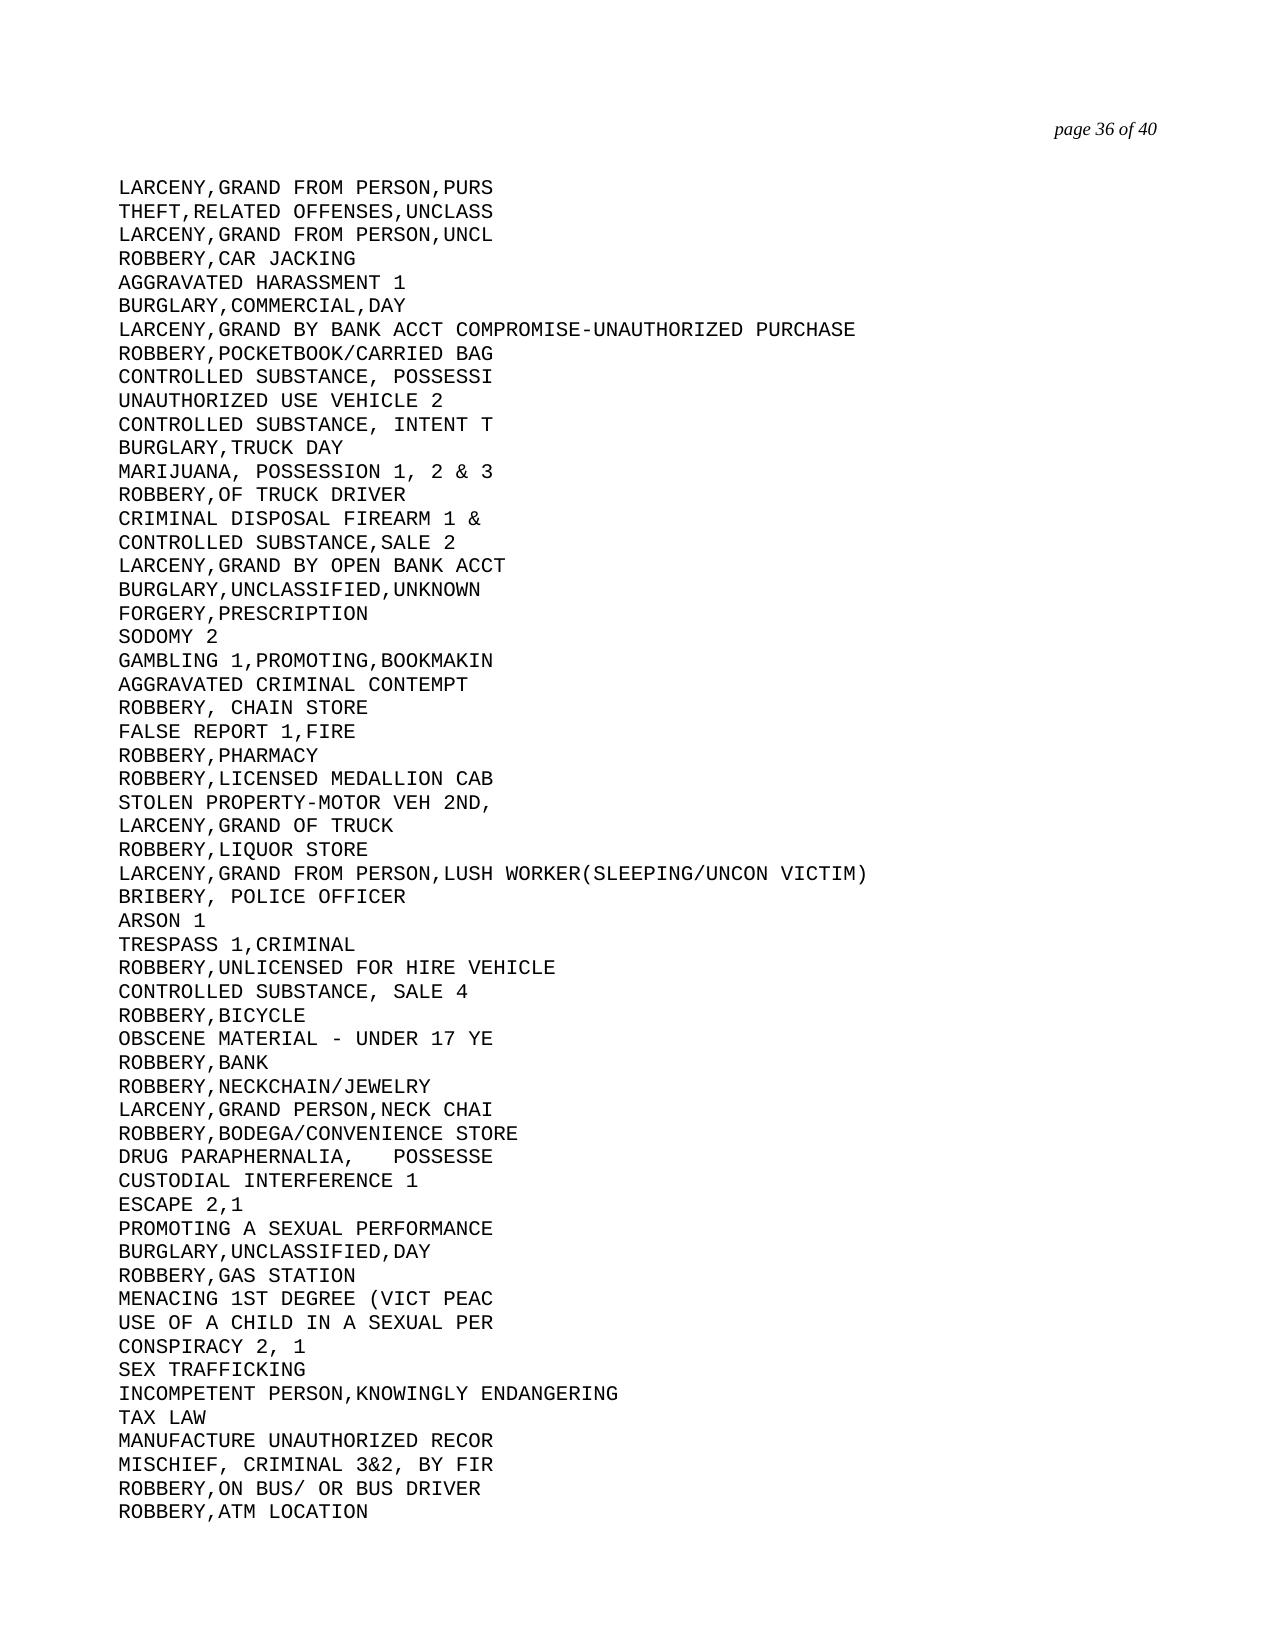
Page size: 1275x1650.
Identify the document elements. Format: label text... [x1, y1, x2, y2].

text ESCAPE 2,1 [118, 1194, 1157, 1217]
text LARCENY,GRAND FROM PERSON,PURS [118, 177, 1157, 201]
text CONTROLLED SUBSTANCE, POSSESSI [118, 366, 1157, 390]
text LARCENY,GRAND FROM PERSON,LUSH WORKER(SLEEPING/UNCON VICTIM) [118, 863, 1157, 886]
text THEFT,RELATED OFFENSES,UNCLASS [118, 201, 1157, 224]
text ROBBERY,BODEGA/CONVENIENCE STORE [118, 1123, 1157, 1147]
text FORGERY,PRESCRIPTION [118, 603, 1157, 626]
text CONSPIRACY 2, 1 [118, 1336, 1157, 1359]
text DRUG PARAPHERNALIA, POSSESSE [118, 1147, 1157, 1170]
text ROBBERY,ON BUS/ OR BUS DRIVER [118, 1478, 1157, 1501]
text ROBBERY,BICYCLE [118, 1005, 1157, 1028]
text TRESPASS 1,CRIMINAL [118, 934, 1157, 957]
text CONTROLLED SUBSTANCE, SALE 4 [118, 981, 1157, 1005]
text FALSE REPORT 1,FIRE [118, 721, 1157, 744]
text ROBBERY,NECKCHAIN/JEWELRY [118, 1076, 1157, 1099]
text BRIBERY, POLICE OFFICER [118, 886, 1157, 910]
text CUSTODIAL INTERFERENCE 1 [118, 1170, 1157, 1194]
text ROBBERY,UNLICENSED FOR HIRE VEHICLE [118, 957, 1157, 981]
text MARIJUANA, POSSESSION 1, 2 & 3 [118, 461, 1157, 484]
text GAMBLING 1,PROMOTING,BOOKMAKIN [118, 650, 1157, 674]
text MISCHIEF, CRIMINAL 3&2, BY FIR [118, 1454, 1157, 1478]
text LARCENY,GRAND OF TRUCK [118, 816, 1157, 839]
text ROBBERY,POCKETBOOK/CARRIED BAG [118, 343, 1157, 366]
text ROBBERY,GAS STATION [118, 1265, 1157, 1288]
text BURGLARY,TRUCK DAY [118, 437, 1157, 461]
text ROBBERY,OF TRUCK DRIVER [118, 484, 1157, 508]
text BURGLARY,UNCLASSIFIED,UNKNOWN [118, 579, 1157, 603]
text UNAUTHORIZED USE VEHICLE 2 [118, 390, 1157, 413]
text USE OF A CHILD IN A SEXUAL PER [118, 1312, 1157, 1336]
text LARCENY,GRAND BY BANK ACCT COMPROMISE-UNAUTHORIZED PURCHASE [118, 319, 1157, 343]
text CONTROLLED SUBSTANCE,SALE 2 [118, 532, 1157, 555]
text CONTROLLED SUBSTANCE, INTENT T [118, 413, 1157, 437]
text PROMOTING A SEXUAL PERFORMANCE [118, 1217, 1157, 1241]
text STOLEN PROPERTY-MOTOR VEH 2ND, [118, 792, 1157, 816]
text INCOMPETENT PERSON,KNOWINGLY ENDANGERING [118, 1383, 1157, 1407]
text MANUFACTURE UNAUTHORIZED RECOR [118, 1430, 1157, 1454]
text ROBBERY,ATM LOCATION [118, 1501, 1157, 1525]
text CRIMINAL DISPOSAL FIREARM 1 & [118, 508, 1157, 532]
text ROBBERY,CAR JACKING [118, 248, 1157, 272]
text AGGRAVATED HARASSMENT 1 [118, 272, 1157, 295]
text SEX TRAFFICKING [118, 1359, 1157, 1383]
text LARCENY,GRAND FROM PERSON,UNCL [118, 224, 1157, 248]
text ROBBERY, CHAIN STORE [118, 697, 1157, 721]
text ROBBERY,BANK [118, 1052, 1157, 1076]
text TAX LAW [118, 1407, 1157, 1430]
text ROBBERY,PHARMACY [118, 744, 1157, 768]
text ARSON 1 [118, 910, 1157, 934]
text AGGRAVATED CRIMINAL CONTEMPT [118, 674, 1157, 697]
text SODOMY 2 [118, 626, 1157, 650]
text LARCENY,GRAND PERSON,NECK CHAI [118, 1099, 1157, 1123]
text OBSCENE MATERIAL - UNDER 17 YE [118, 1028, 1157, 1052]
text BURGLARY,COMMERCIAL,DAY [118, 295, 1157, 319]
text MENACING 1ST DEGREE (VICT PEAC [118, 1288, 1157, 1312]
text BURGLARY,UNCLASSIFIED,DAY [118, 1241, 1157, 1265]
text LARCENY,GRAND BY OPEN BANK ACCT [118, 555, 1157, 579]
text ROBBERY,LICENSED MEDALLION CAB [118, 768, 1157, 792]
text ROBBERY,LIQUOR STORE [118, 839, 1157, 863]
